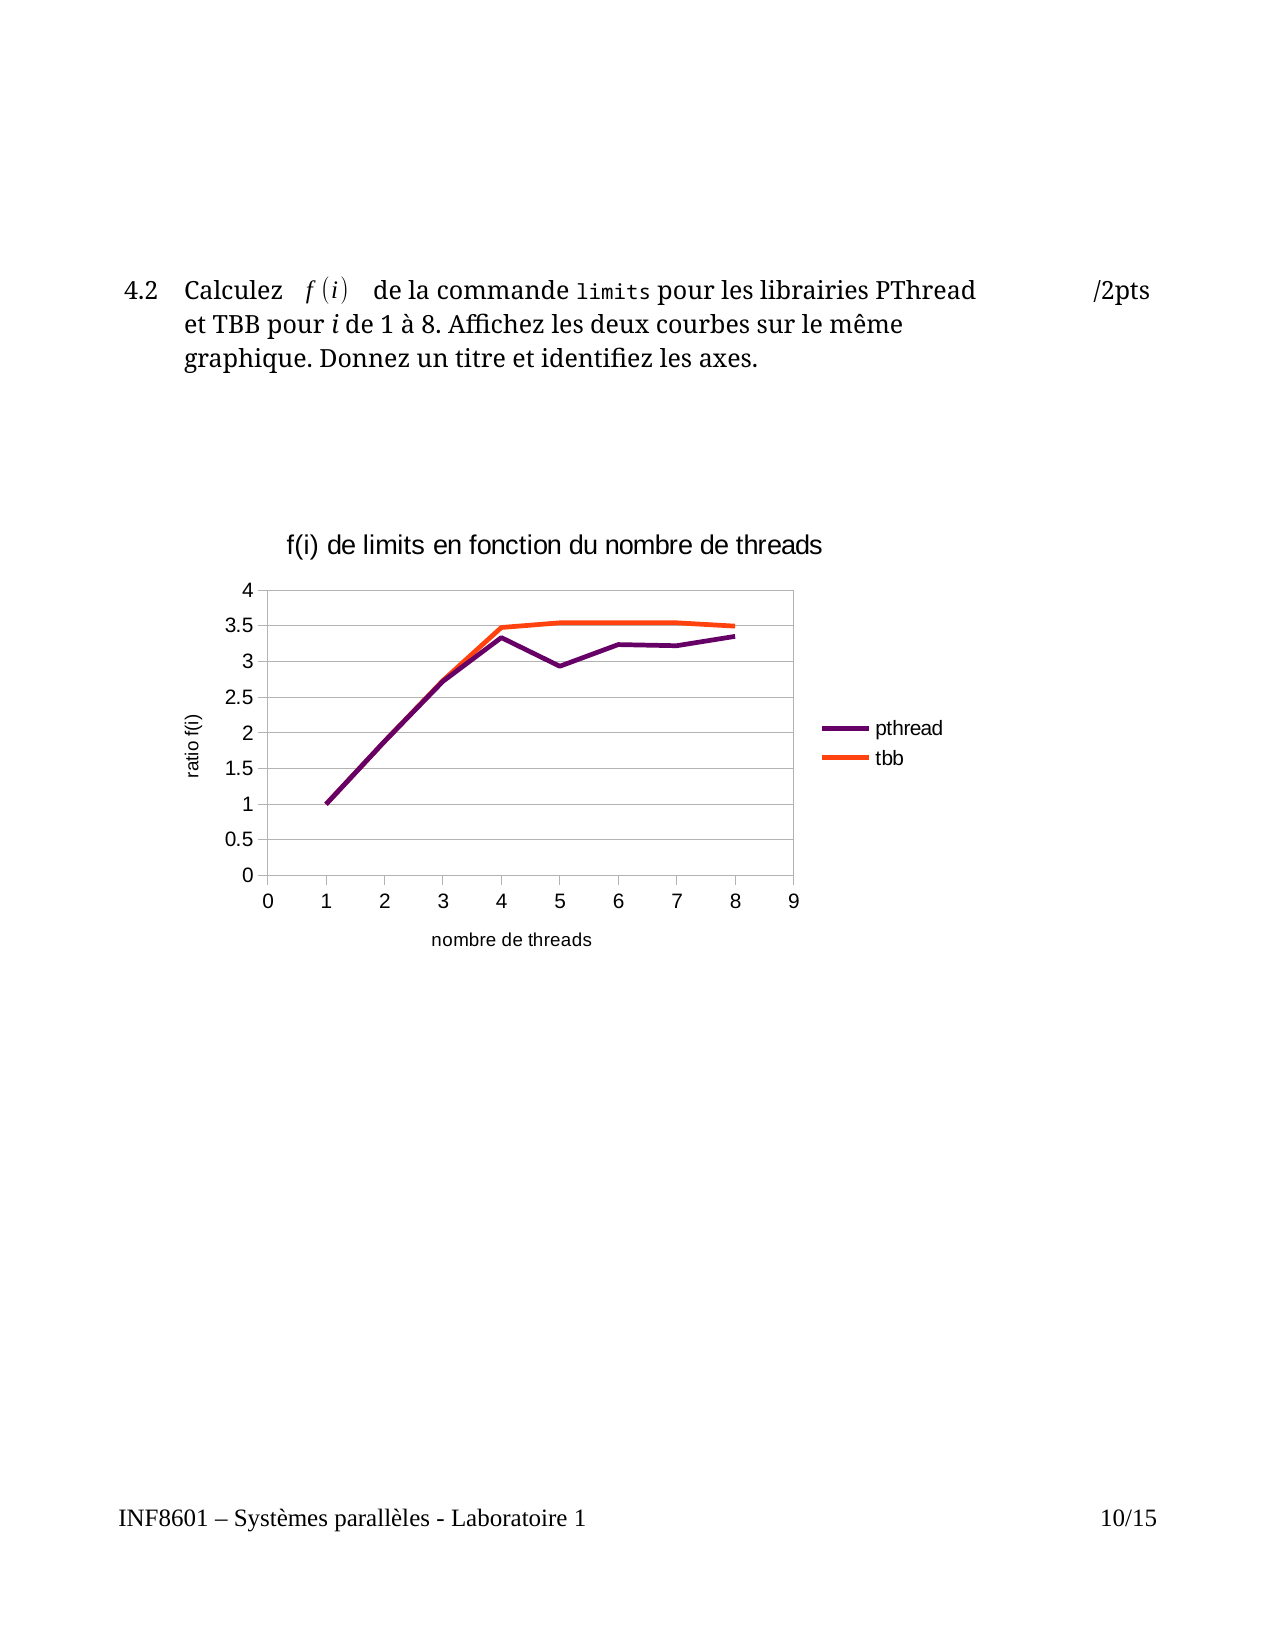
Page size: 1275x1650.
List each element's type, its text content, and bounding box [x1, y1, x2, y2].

table_header [1008, 176, 1081, 252]
table_cell /2pts [1081, 252, 1157, 1036]
table_cell Calculez de la commande limits pour les librairies PThread et TBB pour i de 1 à 8. Affichez les deux courbes sur le même graphique. Donnez un titre et identifiez les axes. [118, 252, 1007, 1036]
table_header [1081, 176, 1157, 252]
table_header [118, 176, 1007, 252]
table_cell [1008, 252, 1081, 1036]
